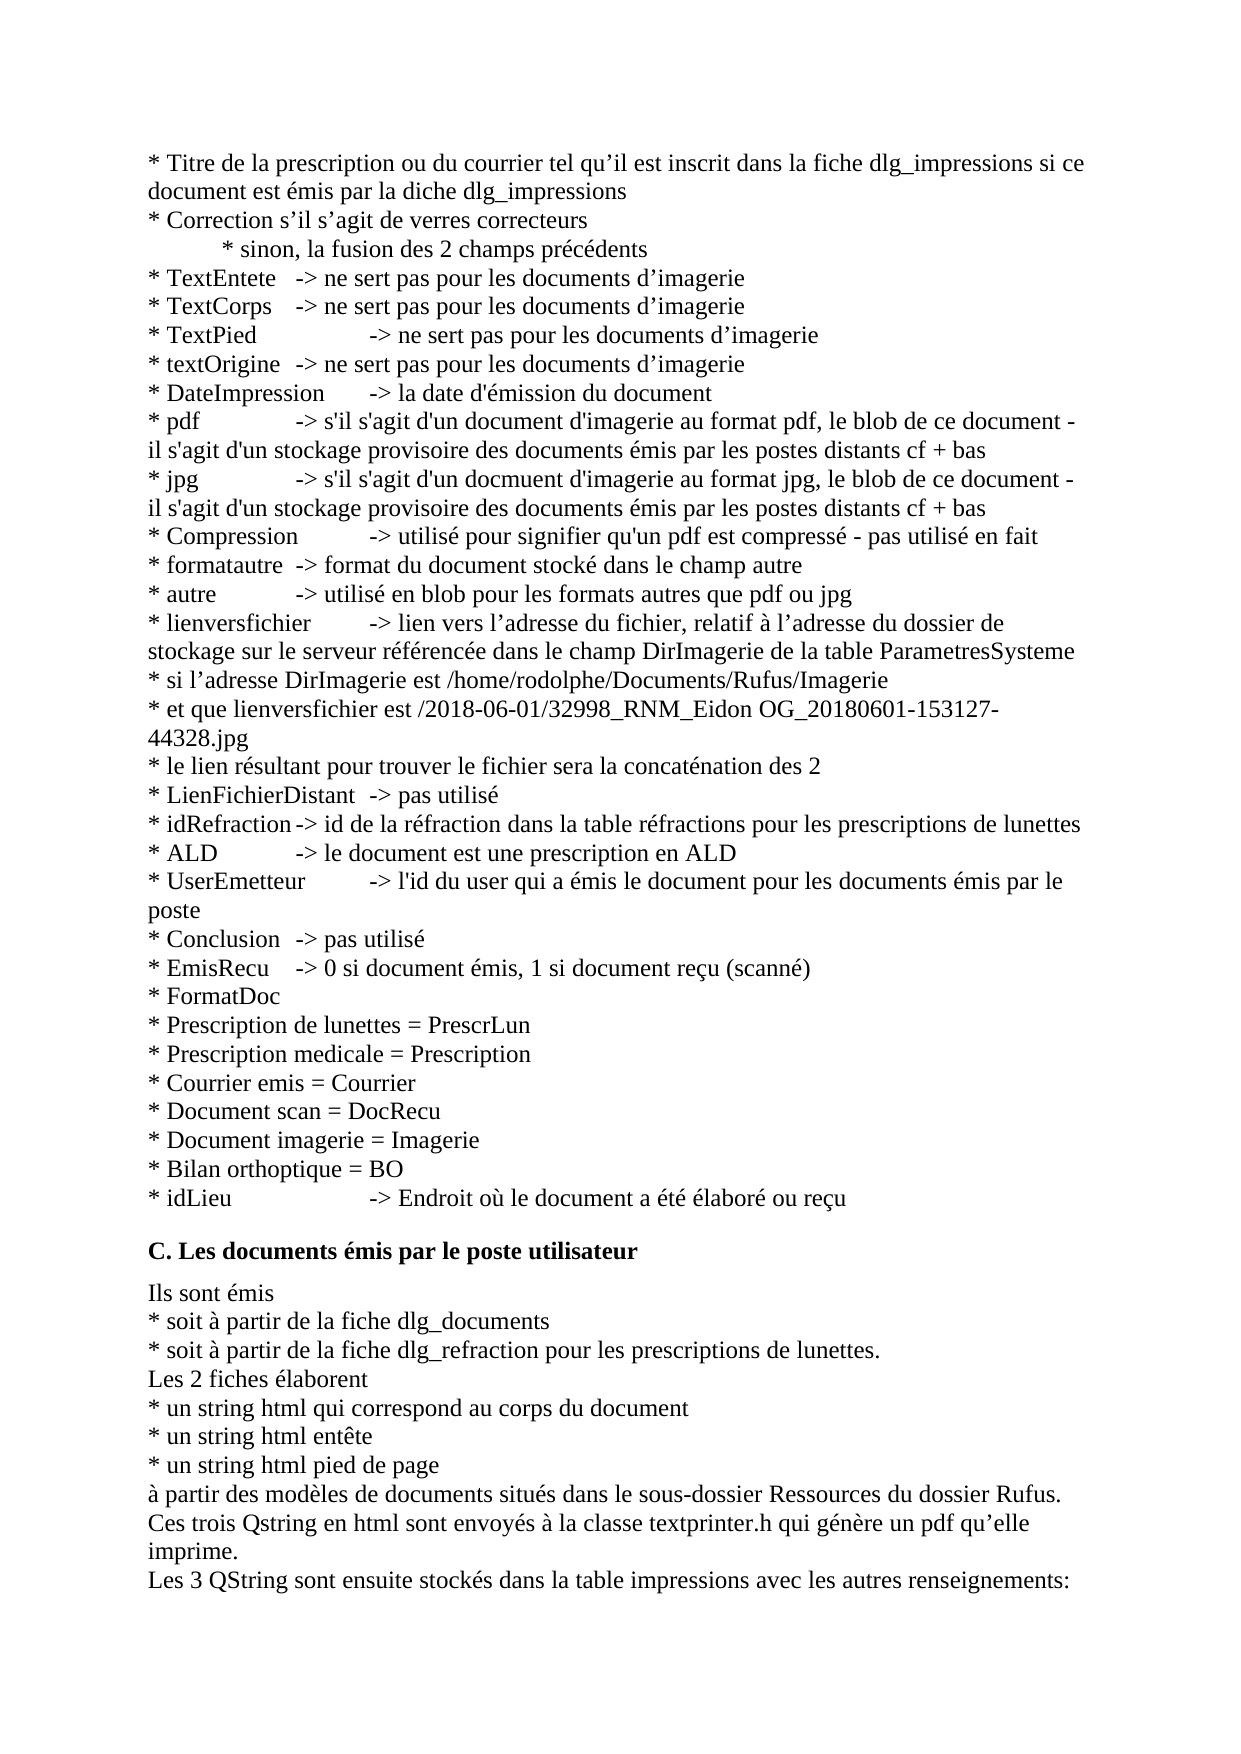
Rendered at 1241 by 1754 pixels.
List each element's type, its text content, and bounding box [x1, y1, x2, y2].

text * Prescription medicale = Prescription [148, 1039, 1093, 1068]
text * TextPied -> ne sert pas pour les documents d’imagerie [148, 320, 1093, 349]
text * Courrier emis = Courrier [148, 1068, 1093, 1096]
text * Document imagerie = Imagerie [148, 1125, 1093, 1154]
text * lienversfichier -> lien vers l’adresse du fichier, relatif à l’adresse du dossier de stockage sur le serveur référencée dans le champ DirImagerie de la table ParametresSysteme [148, 608, 1093, 665]
text * soit à partir de la fiche dlg_documents [148, 1306, 1093, 1335]
text à partir des modèles de documents situés dans le sous-dossier Ressources du dossier Rufus. [148, 1479, 1093, 1508]
text * et que lienversfichier est /2018-06-01/32998_RNM_Eidon OG_20180601-153127-44328.jpg [148, 694, 1093, 751]
text * si l’adresse DirImagerie est /home/rodolphe/Documents/Rufus/Imagerie [148, 665, 1093, 694]
text * un string html entête [148, 1421, 1093, 1450]
text * LienFichierDistant -> pas utilisé [148, 780, 1093, 809]
text * ALD -> le document est une prescription en ALD [148, 838, 1093, 866]
text * jpg -> s'il s'agit d'un docmuent d'imagerie au format jpg, le blob de ce document - il s'agit d'un stockage provisoire des documents émis par les postes distants cf + bas [148, 464, 1093, 521]
text * soit à partir de la fiche dlg_refraction pour les prescriptions de lunettes. [148, 1335, 1093, 1364]
text * Compression -> utilisé pour signifier qu'un pdf est compressé - pas utilisé en fait [148, 521, 1093, 550]
text * textOrigine -> ne sert pas pour les documents d’imagerie [148, 349, 1093, 378]
text * Document scan = DocRecu [148, 1096, 1093, 1125]
text * un string html qui correspond au corps du document [148, 1393, 1093, 1421]
text * un string html pied de page [148, 1450, 1093, 1479]
text Ils sont émis [148, 1278, 1093, 1306]
text Ces trois Qstring en html sont envoyés à la classe textprinter.h qui génère un pdf qu’elle imprime. [148, 1508, 1093, 1565]
text Les 3 QString sont ensuite stockés dans la table impressions avec les autres renseignements: [148, 1565, 1093, 1594]
text * formatautre -> format du document stocké dans le champ autre [148, 550, 1093, 579]
text * FormatDoc [148, 981, 1093, 1010]
text * TextEntete -> ne sert pas pour les documents d’imagerie [148, 263, 1093, 291]
text * Titre de la prescription ou du courrier tel qu’il est inscrit dans la fiche dlg_impressions si ce document est émis par la diche dlg_impressions [148, 148, 1093, 205]
text Les 2 fiches élaborent [148, 1364, 1093, 1393]
text * le lien résultant pour trouver le fichier sera la concaténation des 2 [148, 751, 1093, 780]
text * Prescription de lunettes = PrescrLun [148, 1010, 1093, 1039]
text * DateImpression -> la date d'émission du document [148, 378, 1093, 406]
text * UserEmetteur -> l'id du user qui a émis le document pour les documents émis par le poste [148, 866, 1093, 924]
subtitle C. Les documents émis par le poste utilisateur [148, 1236, 1093, 1265]
text * Bilan orthoptique = BO [148, 1154, 1093, 1183]
text * Correction s’il s’agit de verres correcteurs [148, 205, 1093, 234]
text * Conclusion -> pas utilisé [148, 924, 1093, 953]
text * autre -> utilisé en blob pour les formats autres que pdf ou jpg [148, 579, 1093, 608]
text * pdf -> s'il s'agit d'un document d'imagerie au format pdf, le blob de ce document - il s'agit d'un stockage provisoire des documents émis par les postes distants cf + bas [148, 406, 1093, 464]
text * sinon, la fusion des 2 champs précédents [148, 234, 1093, 263]
text * idLieu -> Endroit où le document a été élaboré ou reçu [148, 1183, 1093, 1211]
text * EmisRecu -> 0 si document émis, 1 si document reçu (scanné) [148, 953, 1093, 981]
text * idRefraction -> id de la réfraction dans la table réfractions pour les prescriptions de lunettes [148, 809, 1093, 838]
text * TextCorps -> ne sert pas pour les documents d’imagerie [148, 291, 1093, 320]
